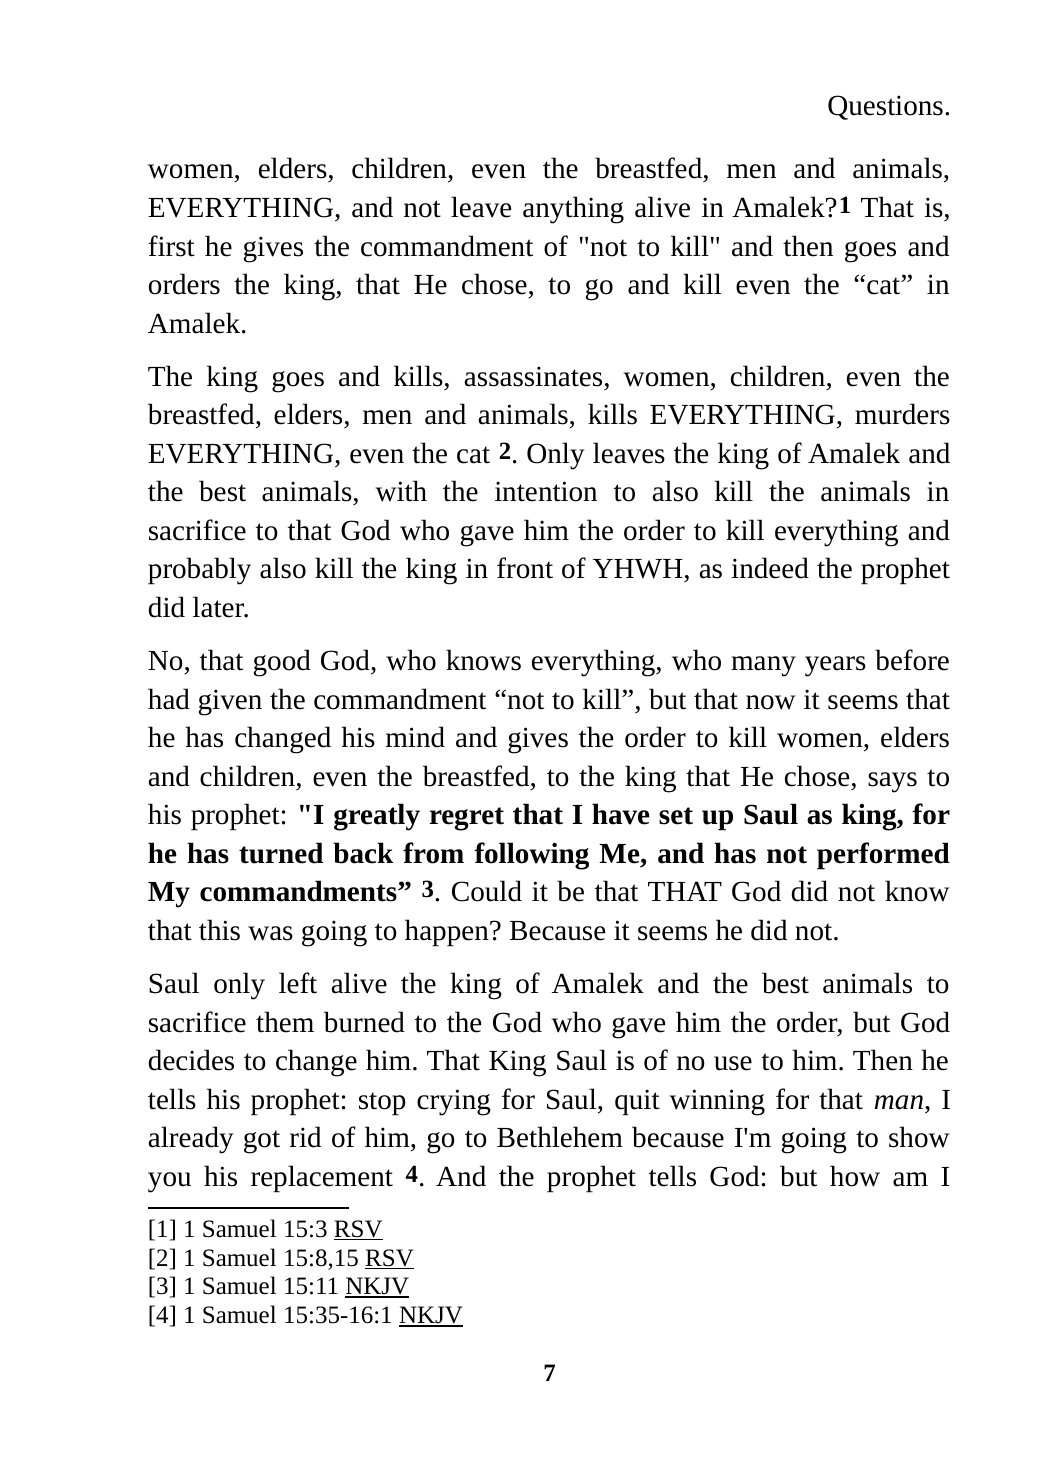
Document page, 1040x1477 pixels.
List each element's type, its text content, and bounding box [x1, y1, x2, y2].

text 1 Samuel 15:8,15 RSV [148, 1243, 951, 1271]
text 1 Samuel 15:11 NKJV [148, 1271, 951, 1300]
text 1 Samuel 15:35-16:1 NKJV [148, 1300, 951, 1329]
text No, that good God, who knows everything, who many years before had given the commandment “not to kill”, but that now it seems that he has changed his mind and gives the order to kill women, elders and children, even the breastfed, to the king that He chose, says to his prophet: "I greatly regret that I have set up Saul as king, for he has turned back from following Me, and has not performed My commandments” . Could it be that THAT God did not know that this was going to happen? Because it seems he did not. [148, 643, 951, 947]
text 1 Samuel 15:3 RSV [148, 1214, 951, 1243]
text The king goes and kills, assassinates, women, children, even the breastfed, elders, men and animals, kills EVERYTHING, murders EVERYTHING, even the cat . Only leaves the king of Amalek and the best animals, with the intention to also kill the animals in sacrifice to that God who gave him the order to kill everything and probably also kill the king in front of YHWH, as indeed the prophet did later. [148, 359, 951, 624]
text women, elders, children, even the breastfed, men and animals, EVERYTHING, and not leave anything alive in Amalek? That is, first he gives the commandment of "not to kill" and then goes and orders the king, that He chose, to go and kill even the “cat” in Amalek. [148, 152, 951, 339]
text Saul only left alive the king of Amalek and the best animals to sacrifice them burned to the God who gave him the order, but God decides to change him. That King Saul is of no use to him. Then he tells his prophet: stop crying for Saul, quit winning for that man, I already got rid of him, go to Bethlehem because I'm going to show you his replacement . And the prophet tells God: but how am I [148, 966, 951, 1192]
